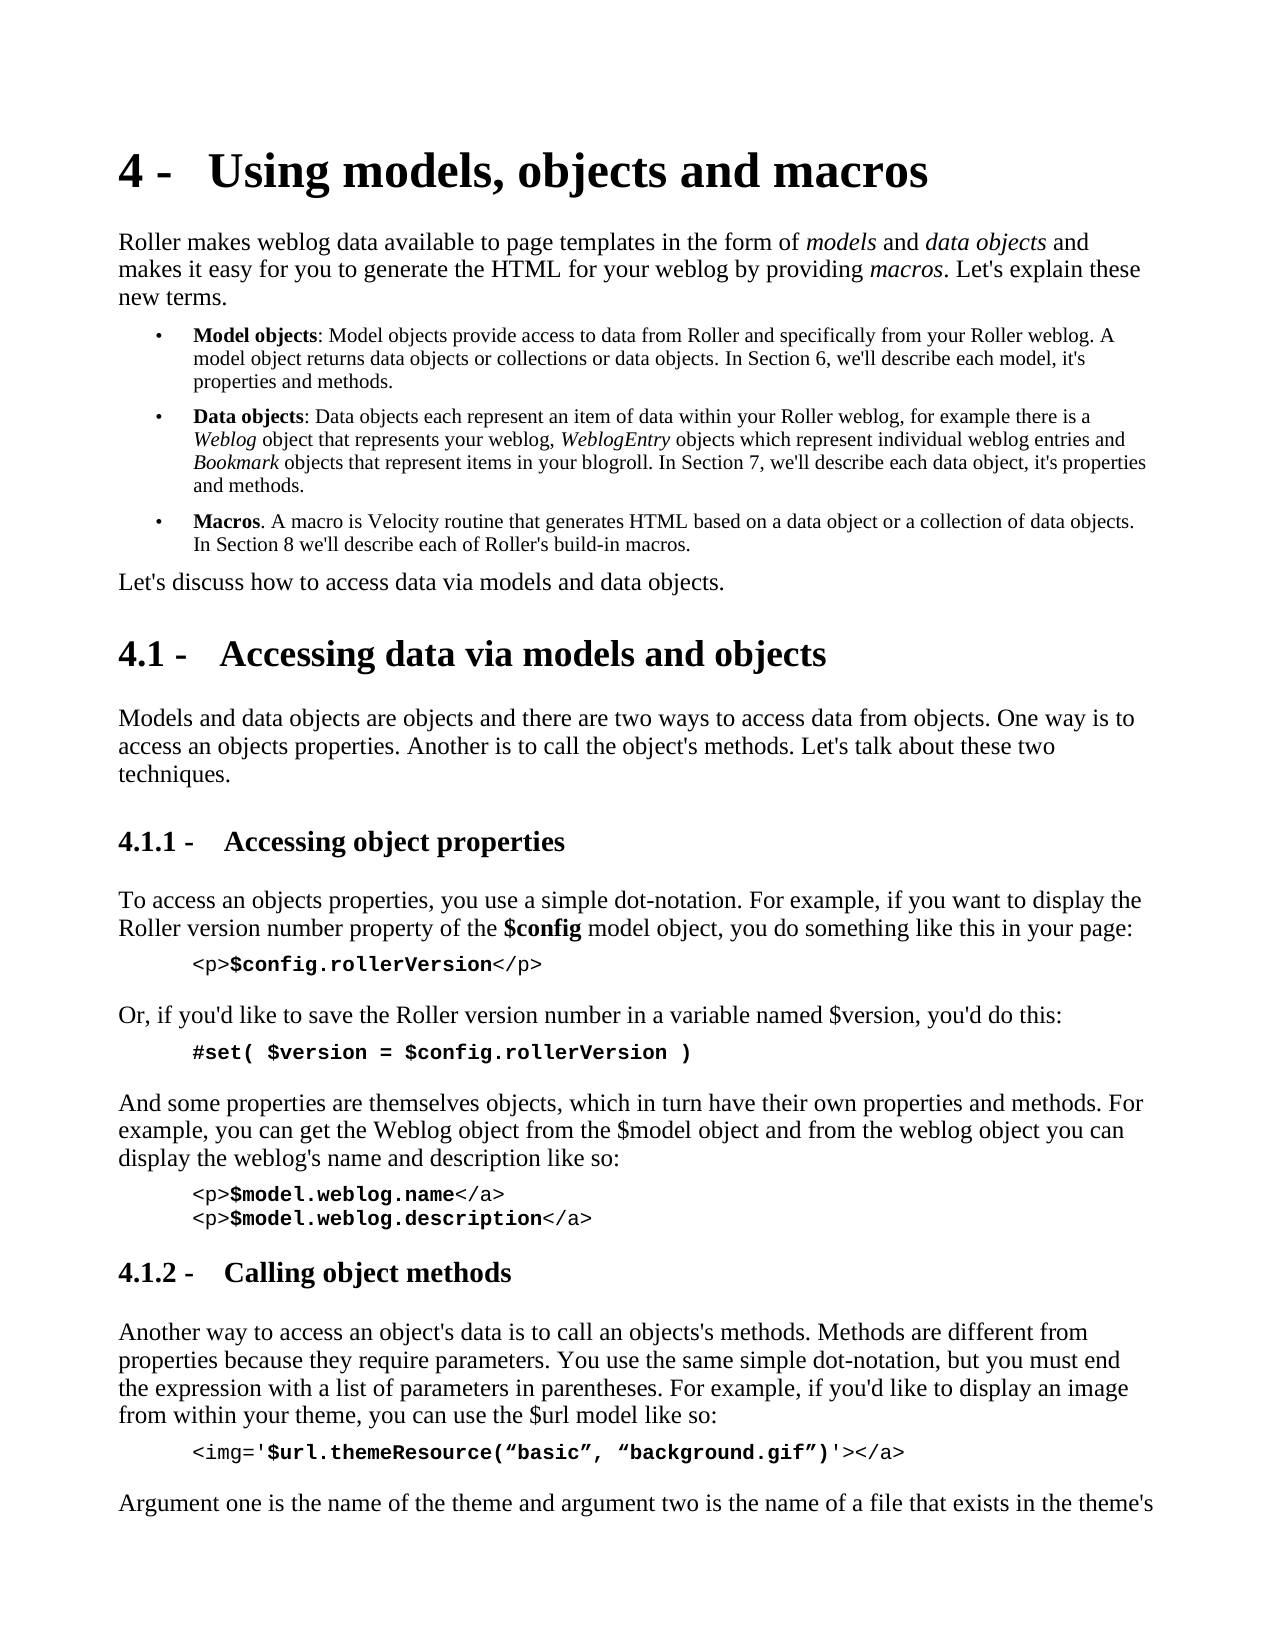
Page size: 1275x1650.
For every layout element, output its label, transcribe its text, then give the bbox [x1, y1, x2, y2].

text Another way to access an object's data is to call an objects's methods. Methods are different from properties because they require parameters. You use the same simple dot-notation, but you must end the expression with a list of parameters in parentheses. For example, if you'd like to display an image from within your theme, you can use the $url model like so: [118, 1318, 1157, 1429]
text And some properties are themselves objects, which in turn have their own properties and methods. For example, you can get the Weblog object from the $model object and from the weblog object you can display the weblog's name and description like so: [118, 1089, 1157, 1172]
text #set( $version = $config.rollerVersion ) [118, 1042, 1157, 1065]
text Let's discuss how to access data via models and data objects. [118, 568, 1157, 596]
text <img='$url.themeResource(“basic”, “background.gif”)'></a> [118, 1442, 1157, 1465]
text Argument one is the name of the theme and argument two is the name of a file that exists in the theme's [118, 1489, 1157, 1517]
text <p>$model.weblog.name</a> [118, 1184, 1157, 1208]
subtitle Using models, objects and macros [118, 143, 1157, 198]
text Or, if you'd like to save the Roller version number in a variable named $version, you'd do this: [118, 1002, 1157, 1029]
subtitle Calling object methods [118, 1257, 1157, 1289]
text <p>$model.weblog.description</a> [118, 1208, 1157, 1232]
list Model objects: Model objects provide access to data from Roller and specifically from your Roller weblog. A model object returns data objects or collections or data objects. In Section 6, we'll describe each model, it's properties and methods. [156, 323, 1157, 392]
list Macros. A macro is Velocity routine that generates HTML based on a data object or a collection of data objects. In Section 8 we'll describe each of Roller's build-in macros. [156, 509, 1157, 556]
list Data objects: Data objects each represent an item of data within your Roller weblog, for example there is a Weblog object that represents your weblog, WeblogEntry objects which represent individual weblog entries and Bookmark objects that represent items in your blogroll. In Section 7, we'll describe each data object, it's properties and methods. [156, 405, 1157, 497]
text <p>$config.rollerVersion</p> [118, 954, 1157, 978]
text To access an objects properties, you use a simple dot-notation. For example, if you want to display the Roller version number property of the $config model object, you do something like this in your page: [118, 887, 1157, 942]
subtitle Accessing object properties [118, 825, 1157, 857]
text Models and data objects are objects and there are two ways to access data from objects. One way is to access an objects properties. Another is to call the object's methods. Let's talk about these two techniques. [118, 704, 1157, 787]
subtitle Accessing data via models and objects [118, 633, 1157, 675]
text Roller makes weblog data available to page templates in the form of models and data objects and makes it easy for you to generate the HTML for your weblog by providing macros. Let's explain these new terms. [118, 228, 1157, 311]
